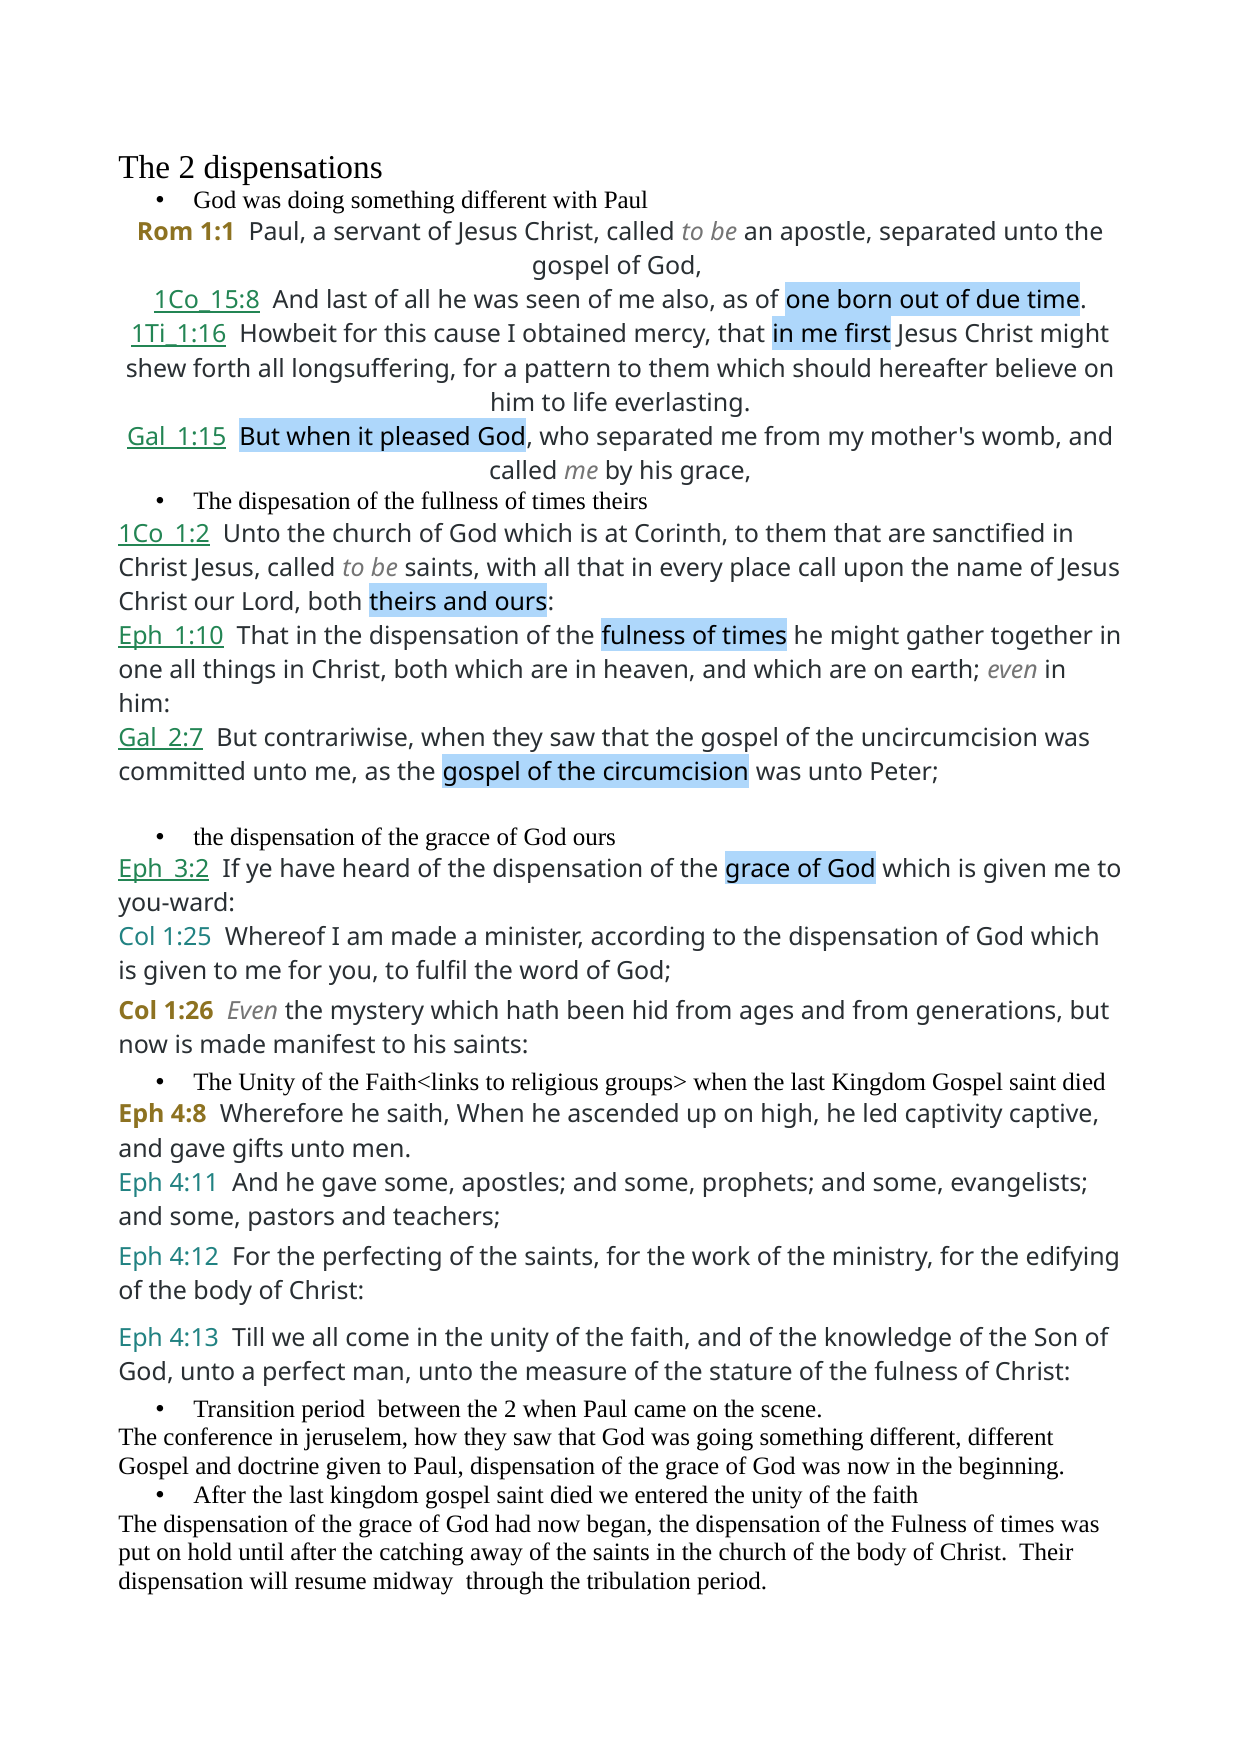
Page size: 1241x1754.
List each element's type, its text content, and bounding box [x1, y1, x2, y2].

list Transition period between the 2 when Paul came on the scene. [156, 1394, 1122, 1422]
text 1Co_1:2 Unto the church of God which is at Corinth, to them that are sanctified in Christ Jesus, called to be saints, with all that in every place call upon the name of Jesus Christ our Lord, both theirs and ours: [118, 515, 1122, 617]
text Eph 4:13 Till we all come in the unity of the faith, and of the knowledge of the Son of God, unto a perfect man, unto the measure of the stature of the fulness of Christ: [118, 1319, 1122, 1387]
text Eph 4:8 Wherefore he saith, When he ascended up on high, he led captivity captive, and gave gifts unto men. [118, 1096, 1122, 1164]
list After the last kingdom gospel saint died we entered the unity of the faith [156, 1480, 1122, 1509]
text Gal_1:15 But when it pleased God, who separated me from my mother's womb, and called me by his grace, [118, 418, 1122, 486]
text Gal_2:7 But contrariwise, when they saw that the gospel of the uncircumcision was committed unto me, as the gospel of the circumcision was unto Peter; [118, 719, 1122, 788]
text Eph_3:2 If ye have heard of the dispensation of the grace of God which is given me to you-ward: [118, 851, 1122, 919]
text The conference in jeruselem, how they saw that God was going something different, different Gospel and doctrine given to Paul, dispensation of the grace of God was now in the beginning. [118, 1422, 1122, 1480]
text Rom 1:1 Paul, a servant of Jesus Christ, called to be an apostle, separated unto the gospel of God, [118, 214, 1122, 282]
text Col 1:25 Whereof I am made a minister, according to the dispensation of God which is given to me for you, to fulfil the word of God; [118, 919, 1122, 987]
list The dispesation of the fullness of times theirs [156, 486, 1122, 515]
text Eph 4:12 For the perfecting of the saints, for the work of the ministry, for the edifying of the body of Christ: [118, 1239, 1122, 1307]
text The 2 dispensations [118, 147, 1122, 185]
text Eph_1:10 That in the dispensation of the fulness of times he might gather together in one all things in Christ, both which are in heaven, and which are on earth; even in him: [118, 617, 1122, 719]
list God was doing something different with Paul [156, 185, 1122, 214]
text 1Co_15:8 And last of all he was seen of me also, as of one born out of due time. [118, 282, 1122, 316]
list The Unity of the Faith<links to religious groups> when the last Kingdom Gospel saint died [156, 1067, 1122, 1096]
text Col 1:26 Even the mystery which hath been hid from ages and from generations, but now is made manifest to his saints: [118, 993, 1122, 1061]
text Eph 4:11 And he gave some, apostles; and some, prophets; and some, evangelists; and some, pastors and teachers; [118, 1164, 1122, 1232]
text 1Ti_1:16 Howbeit for this cause I obtained mercy, that in me first Jesus Christ might shew forth all longsuffering, for a pattern to them which should hereafter believe on him to life everlasting. [118, 316, 1122, 418]
list the dispensation of the gracce of God ours [156, 822, 1122, 851]
text The dispensation of the grace of God had now began, the dispensation of the Fulness of times was put on hold until after the catching away of the saints in the church of the body of Christ. Their dispensation will resume midway through the tribulation period. [118, 1509, 1122, 1595]
